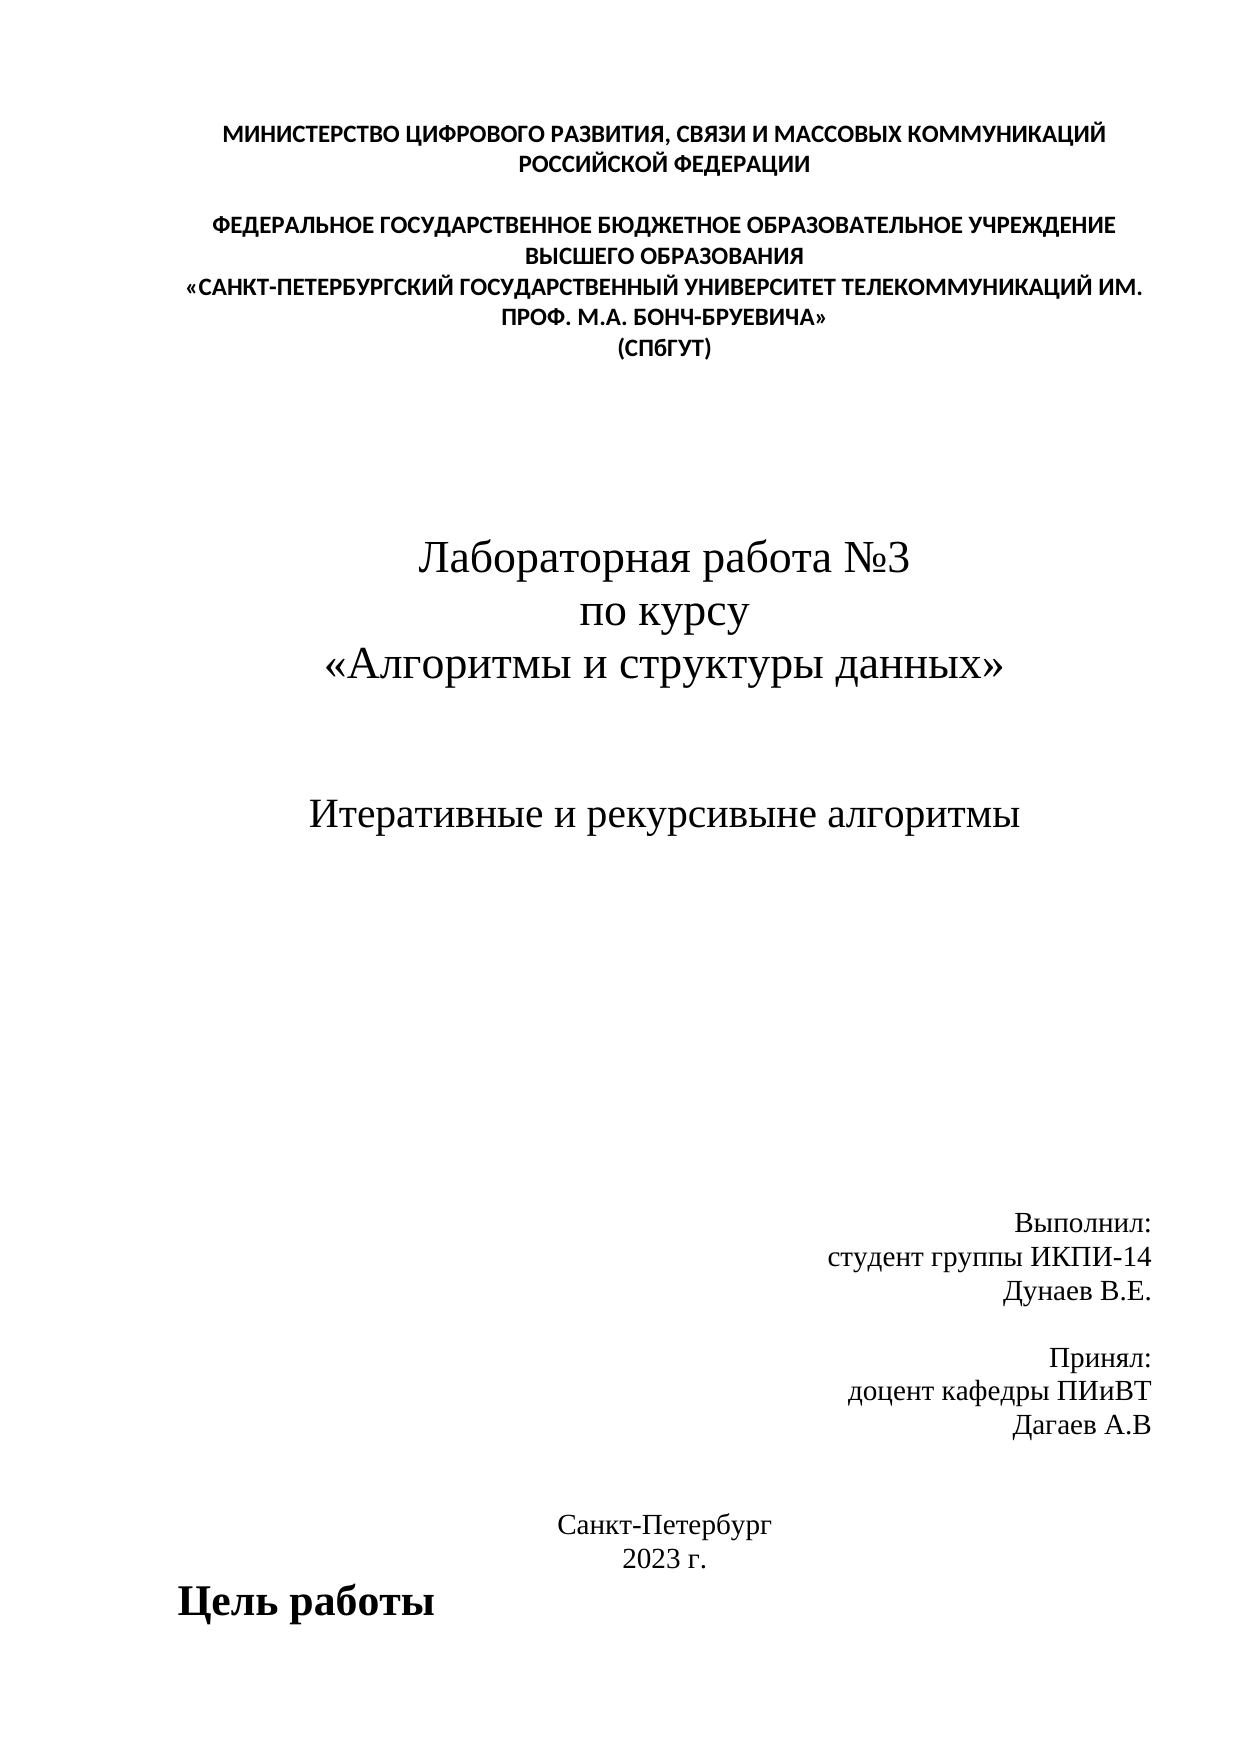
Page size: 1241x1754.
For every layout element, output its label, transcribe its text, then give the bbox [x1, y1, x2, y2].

text по курсу [177, 583, 1152, 635]
text студент группы ИКПИ-14 [177, 1239, 1152, 1273]
text МИНИСТЕРСТВО ЦИФРОВОГО РАЗВИТИЯ, СВЯЗИ И МАССОВЫХ КОММУНИКАЦИЙ РОССИЙСКОЙ ФЕДЕРАЦИИ [177, 118, 1152, 179]
text «САНКТ-ПЕТЕРБУРГСКИЙ ГОСУДАРСТВЕННЫЙ УНИВЕРСИТЕТ ТЕЛЕКОММУНИКАЦИЙ ИМ. ПРОФ. М.А. БОНЧ-БРУЕВИЧА» [177, 271, 1152, 332]
text «Алгоритмы и структуры данных» [177, 635, 1152, 688]
text Цель работы [177, 1574, 1152, 1625]
text доцент кафедры ПИиВТ [177, 1373, 1152, 1407]
text 2023 г. [177, 1541, 1152, 1574]
text Дагаев А.В [177, 1407, 1152, 1440]
text Итеративные и рекурсивыне алгоритмы [177, 789, 1152, 837]
text Выполнил: [177, 1206, 1152, 1239]
text Лабораторная работа №3 [177, 530, 1152, 583]
text (СПбГУТ) [177, 332, 1152, 362]
text Дунаев В.Е. [177, 1273, 1152, 1306]
text Принял: [177, 1340, 1152, 1373]
text Санкт-Петербург [177, 1507, 1152, 1541]
text ФЕДЕРАЛЬНОЕ ГОСУДАРСТВЕННОЕ БЮДЖЕТНОЕ ОБРАЗОВАТЕЛЬНОЕ УЧРЕЖДЕНИЕ ВЫСШЕГО ОБРАЗОВАНИЯ [177, 210, 1152, 271]
